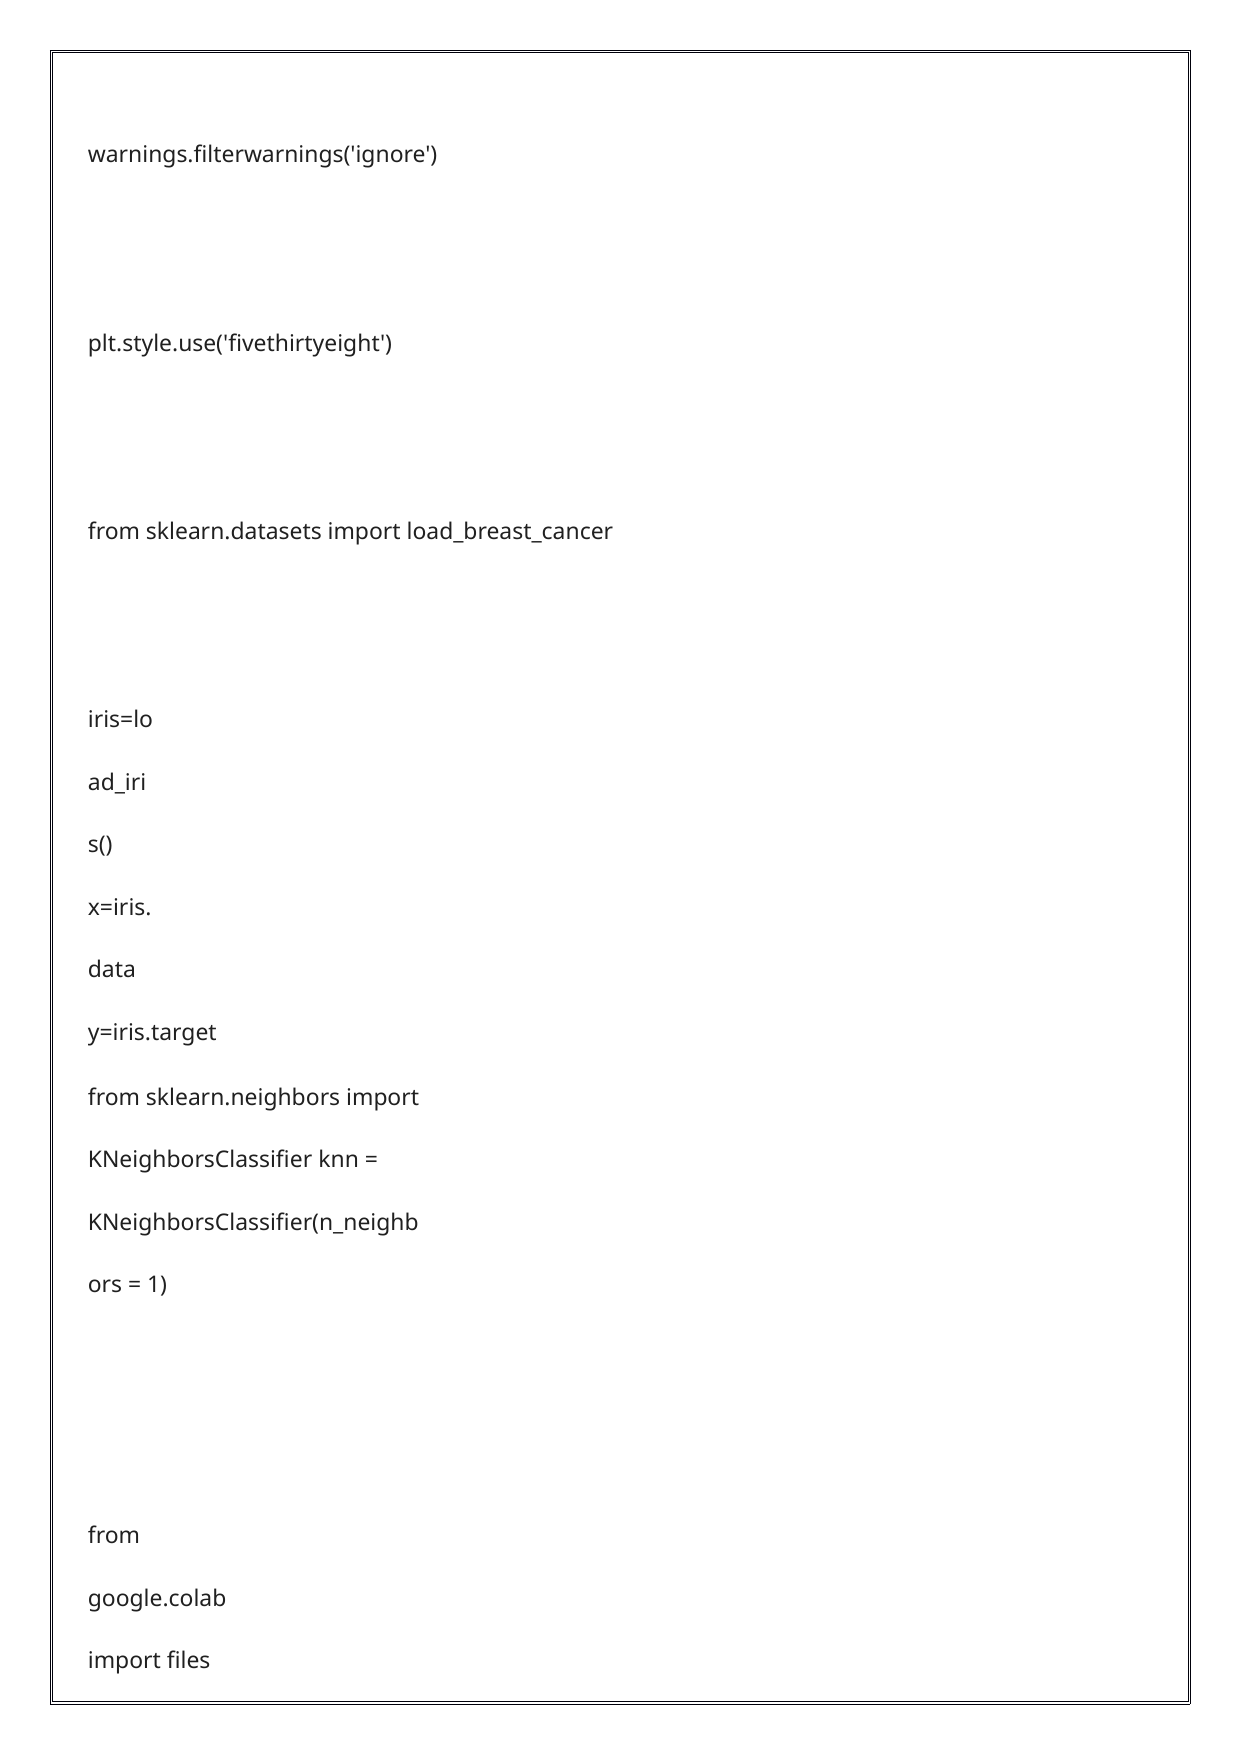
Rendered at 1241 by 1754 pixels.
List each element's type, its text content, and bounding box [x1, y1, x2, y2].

text iris=load_iris() x=iris.data [88, 703, 155, 984]
text plt.style.use('fivethirtyeight') [88, 327, 1135, 358]
text from sklearn.neighbors import KNeighborsClassifier knn = KNeighborsClassifier(n_neighbors = 1) [88, 1081, 428, 1299]
text warnings.filterwarnings('ignore') [88, 138, 1135, 170]
text y=iris.target [88, 1016, 1135, 1047]
text from sklearn.datasets import load_breast_cancer [88, 515, 1135, 546]
text from google.colab import files [88, 1519, 268, 1676]
